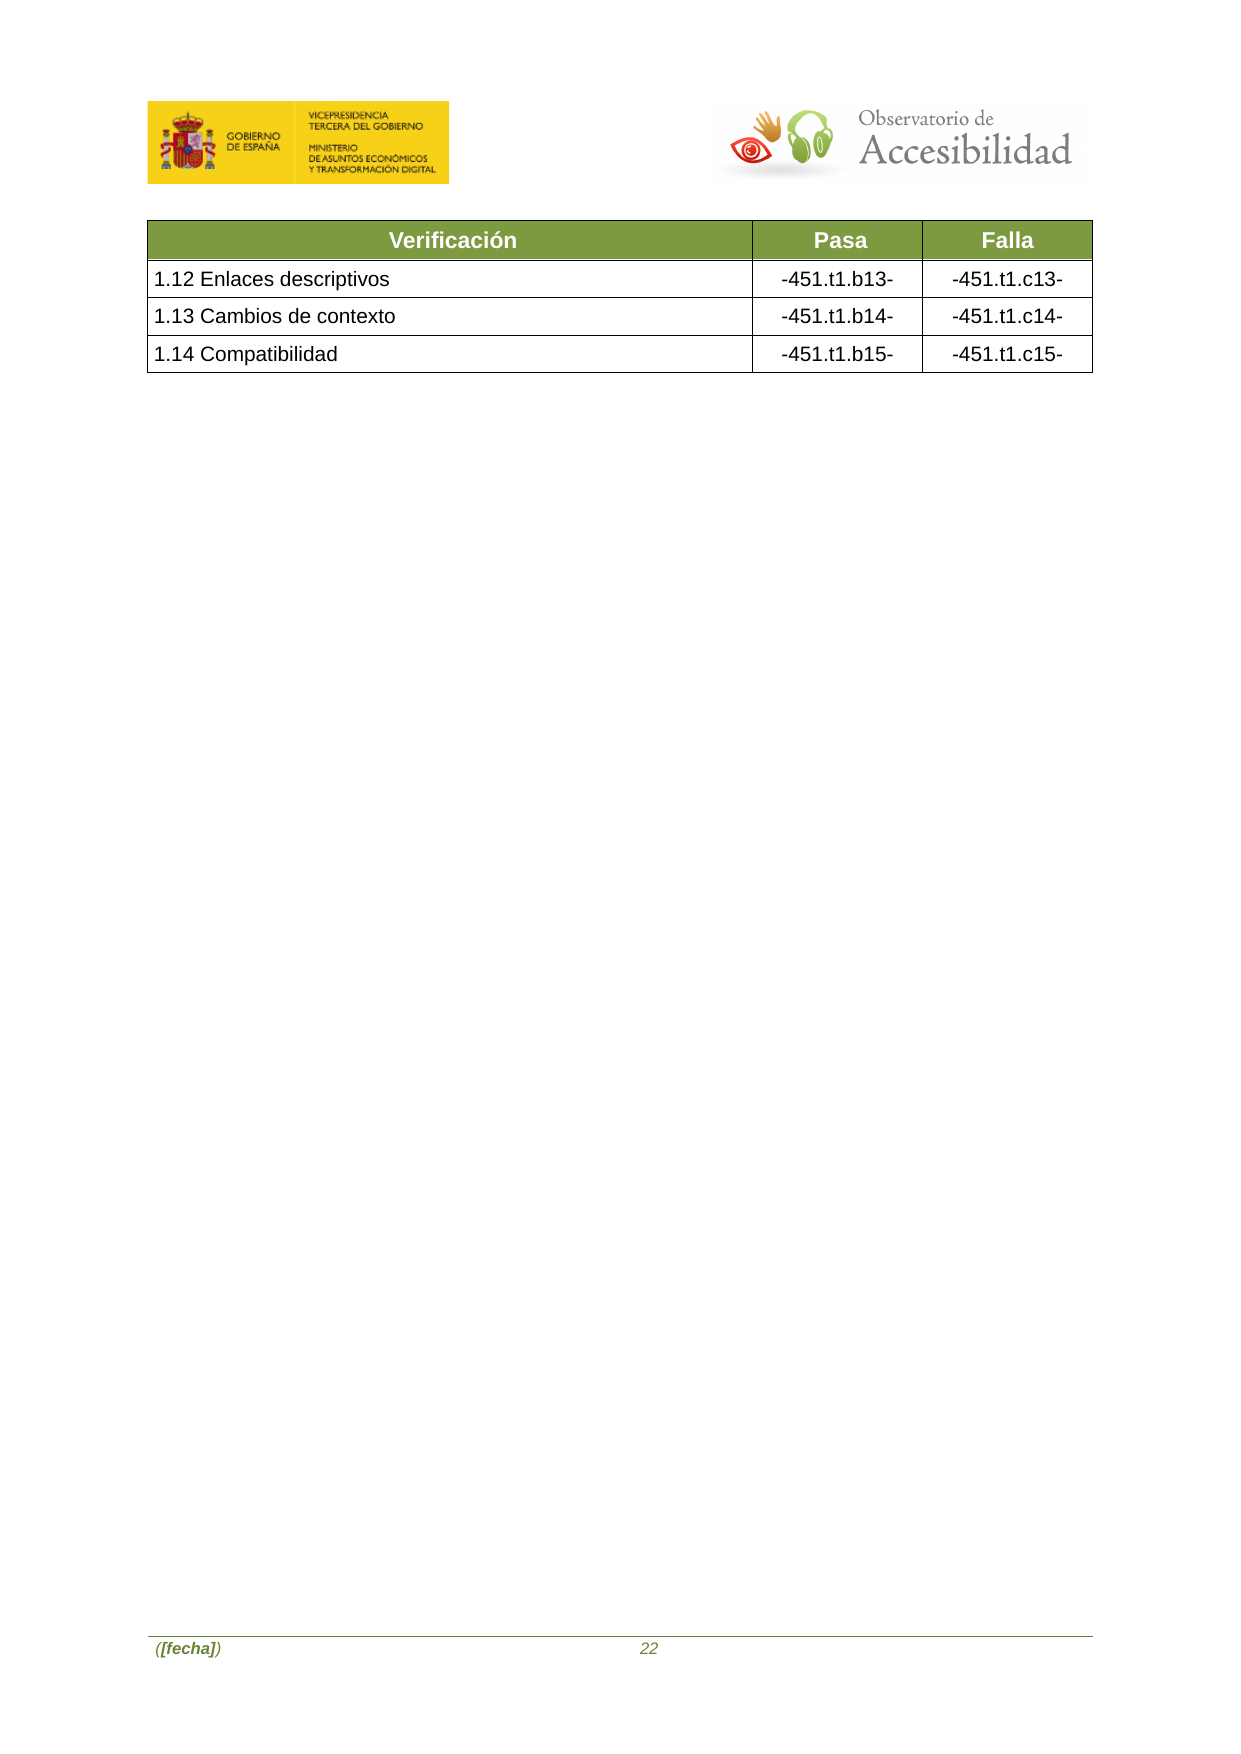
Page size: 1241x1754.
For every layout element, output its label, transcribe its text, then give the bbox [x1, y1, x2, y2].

table_cell -451.t1.c13- [923, 261, 1092, 297]
table_cell -451.t1.b15- [753, 336, 922, 372]
table_cell 1.13 Cambios de contexto [148, 298, 752, 334]
table_header Verificación [148, 221, 752, 259]
table_cell -451.t1.c15- [923, 336, 1092, 372]
table_cell -451.t1.b13- [753, 261, 922, 297]
picture [147, 101, 450, 184]
table_header Pasa [753, 221, 922, 259]
table_cell 1.12 Enlaces descriptivos [148, 261, 752, 297]
table_cell 1.14 Compatibilidad [148, 336, 752, 372]
table_cell -451.t1.c14- [923, 298, 1092, 334]
table_cell -451.t1.b14- [753, 298, 922, 334]
picture [710, 101, 1086, 184]
table_header Falla [923, 221, 1092, 259]
